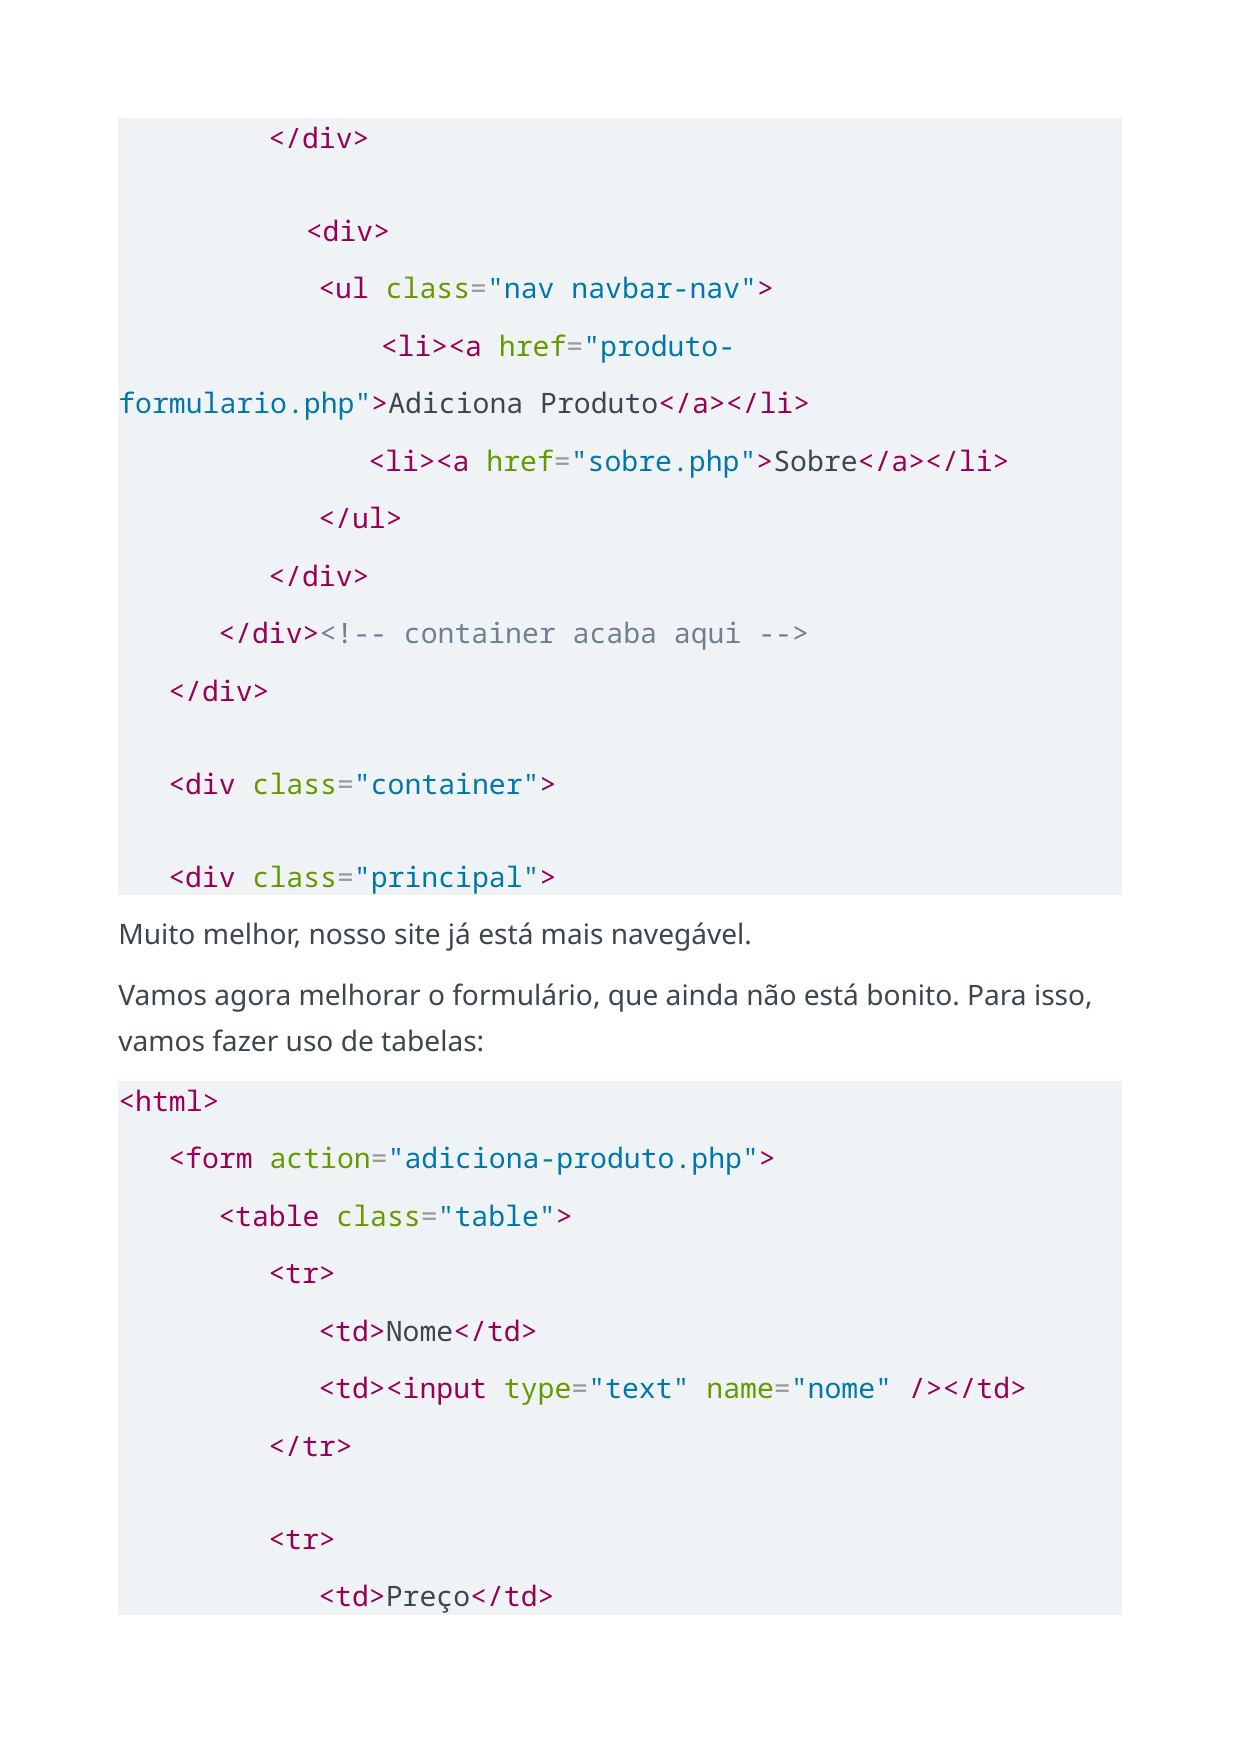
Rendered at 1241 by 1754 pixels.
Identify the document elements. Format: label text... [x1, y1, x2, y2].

text <td>Preço</td> [118, 1577, 1122, 1615]
text </div> [118, 671, 1122, 709]
text <div> [118, 211, 1122, 249]
text <table class="table"> [118, 1196, 1122, 1235]
text </div><!-- container acaba aqui --> [118, 613, 1122, 652]
text <tr> [118, 1254, 1122, 1292]
text <tr> [118, 1519, 1122, 1558]
text Muito melhor, nosso site já está mais navegável. [118, 914, 1122, 953]
text <div class="principal"> [118, 857, 1122, 895]
text <ul class="nav navbar-nav"> [118, 268, 1122, 307]
text </ul> [118, 498, 1122, 537]
text </div> [118, 556, 1122, 594]
text <div class="container"> [118, 764, 1122, 802]
text <html> [118, 1081, 1122, 1120]
text </tr> [118, 1426, 1122, 1465]
text <td><input type="text" name="nome" /></td> [118, 1369, 1122, 1407]
text <li><a href="sobre.php">Sobre</a></li> [118, 441, 1122, 479]
text <td>Nome</td> [118, 1311, 1122, 1350]
text Vamos agora melhorar o formulário, que ainda não está bonito. Para isso, vamos fazer uso de tabelas: [118, 975, 1122, 1059]
text <li><a href="produto-formulario.php">Adiciona Produto</a></li> [118, 326, 1122, 422]
text <form action="adiciona-produto.php"> [118, 1139, 1122, 1177]
text </div> [118, 118, 1122, 156]
